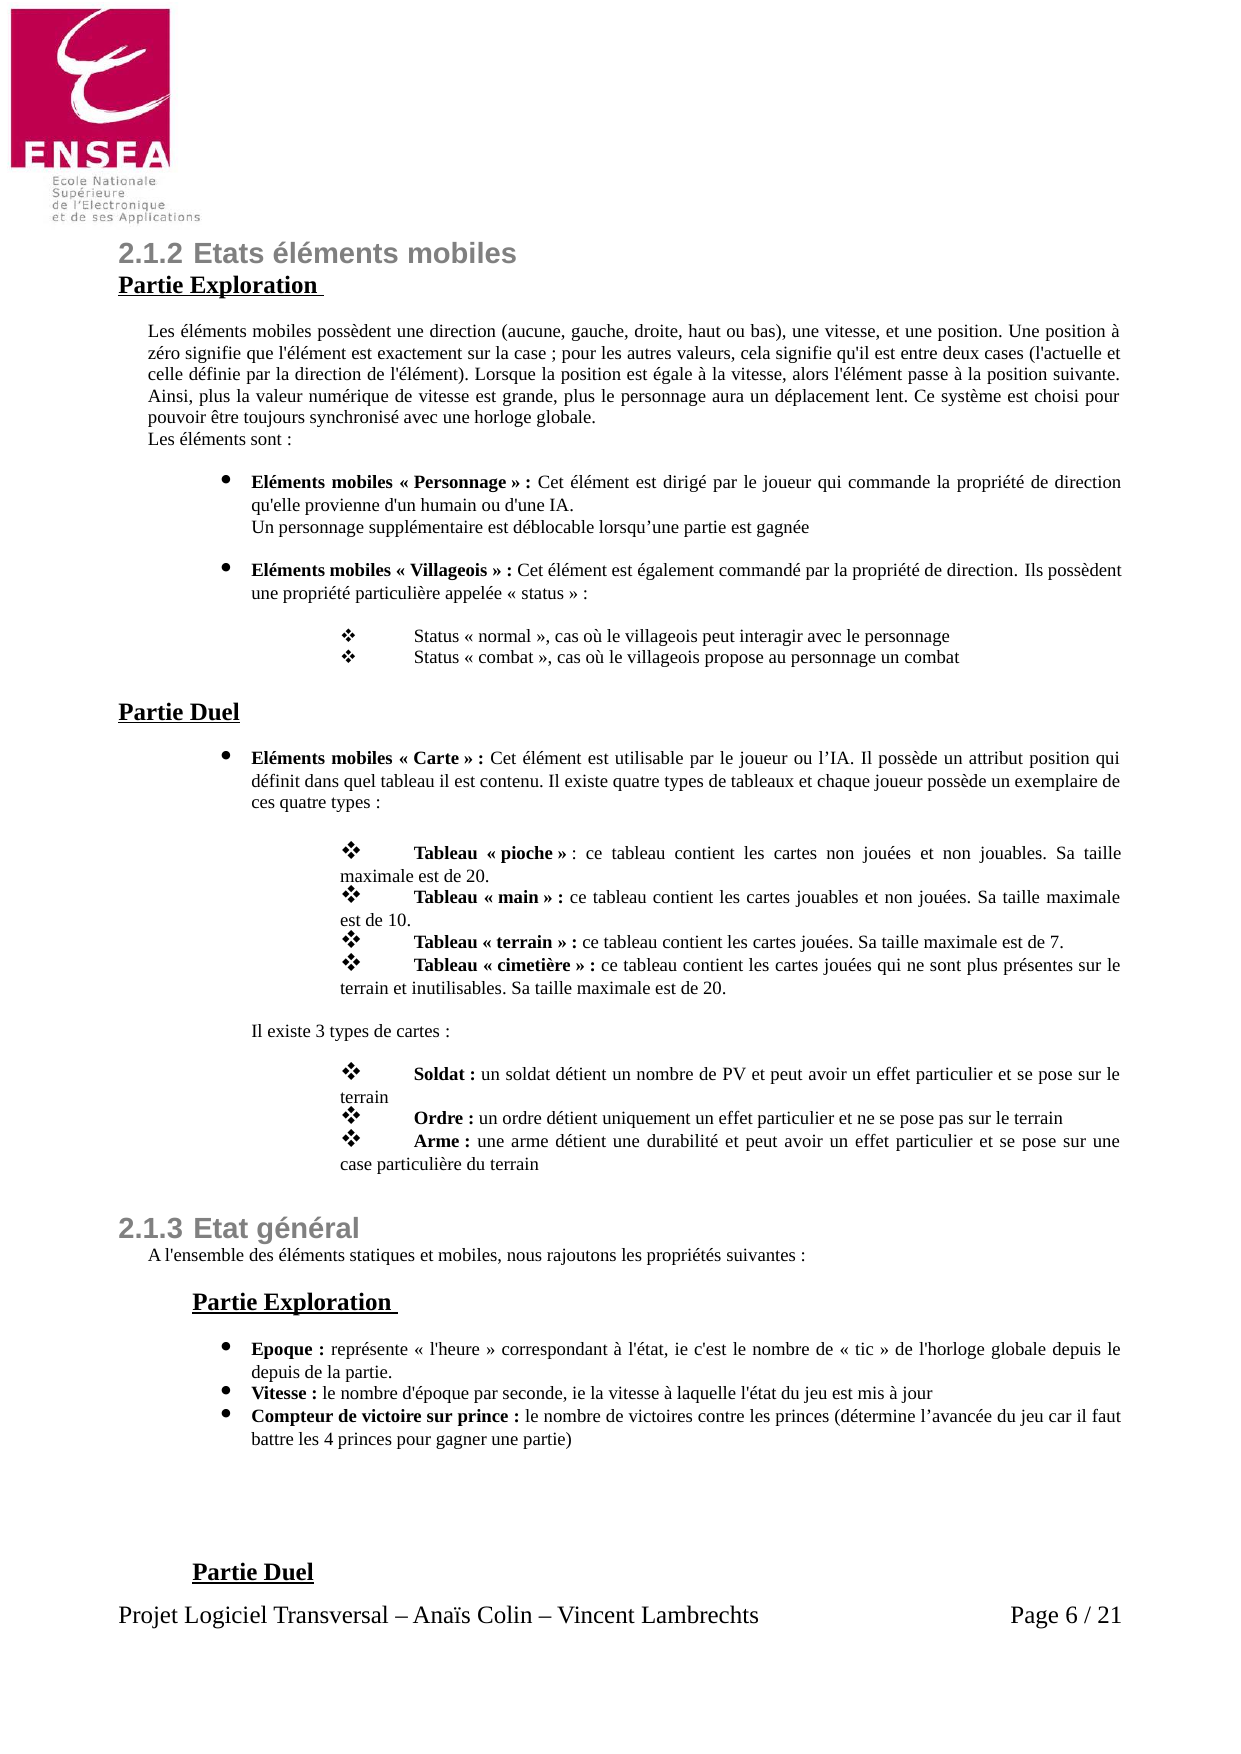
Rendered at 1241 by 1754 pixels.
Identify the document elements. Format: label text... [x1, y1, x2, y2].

list Tableau « main » : ce tableau contient les cartes jouables et non jouées. Sa taille maximale est de 10. [340, 886, 1122, 931]
list Status « combat », cas où le villageois propose au personnage un combat [340, 646, 1122, 668]
text Les éléments mobiles possèdent une direction (aucune, gauche, droite, haut ou bas), une vitesse, et une position. Une position à zéro signifie que l'élément est exactement sur la case ; pour les autres valeurs, cela signifie qu'il est entre deux cases (l'actuelle et celle définie par la direction de l'élément). Lorsque la position est égale à la vitesse, alors l'élément passe à la position suivante. Ainsi, plus la valeur numérique de vitesse est grande, plus le personnage aura un déplacement lent. Ce système est choisi pour pouvoir être toujours synchronisé avec une horloge globale. [148, 320, 1122, 428]
text Les éléments sont : [148, 428, 1122, 449]
subtitle Etats éléments mobiles [118, 236, 1122, 270]
list Compteur de victoire sur prince : le nombre de victoires contre les princes (détermine l’avancée du jeu car il faut battre les 4 princes pour gagner une partie) [222, 1405, 1122, 1450]
text Partie Exploration [118, 270, 1122, 299]
list Eléments mobiles « Carte » : Cet élément est utilisable par le joueur ou l’IA. Il possède un attribut position qui définit dans quel tableau il est contenu. Il existe quatre types de tableaux et chaque joueur possède un exemplaire de ces quatre types : [222, 747, 1122, 813]
subtitle Etat général [118, 1211, 1122, 1244]
text Il existe 3 types de cartes : [251, 1020, 1122, 1041]
list Tableau « cimetière » : ce tableau contient les cartes jouées qui ne sont plus présentes sur le terrain et inutilisables. Sa taille maximale est de 20. [340, 954, 1122, 998]
text Partie Duel [118, 697, 1122, 725]
text Partie Exploration [118, 1287, 1122, 1316]
list Arme : une arme détient une durabilité et peut avoir un effet particulier et se pose sur une case particulière du terrain [340, 1130, 1122, 1175]
list Eléments mobiles « Personnage » : Cet élément est dirigé par le joueur qui commande la propriété de direction qu'elle provienne d'un humain ou d'une IA. [222, 471, 1122, 516]
text A l'ensemble des éléments statiques et mobiles, nous rajoutons les propriétés suivantes : [148, 1244, 1122, 1266]
list Tableau « pioche » : ce tableau contient les cartes non jouées et non jouables. Sa taille maximale est de 20. [340, 842, 1122, 886]
list Ordre : un ordre détient uniquement un effet particulier et ne se pose pas sur le terrain [340, 1107, 1122, 1130]
list Tableau « terrain » : ce tableau contient les cartes jouées. Sa taille maximale est de 7. [340, 931, 1122, 954]
list Soldat : un soldat détient un nombre de PV et peut avoir un effet particulier et se pose sur le terrain [340, 1063, 1122, 1107]
list Epoque : représente « l'heure » correspondant à l'état, ie c'est le nombre de « tic » de l'horloge globale depuis le depuis de la partie. [222, 1338, 1122, 1382]
list Vitesse : le nombre d'époque par seconde, ie la vitesse à laquelle l'état du jeu est mis à jour [222, 1382, 1122, 1405]
list Eléments mobiles « Villageois » : Cet élément est également commandé par la propriété de direction. Ils possèdent une propriété particulière appelée « status » : [222, 559, 1122, 603]
text Un personnage supplémentaire est déblocable lorsqu’une partie est gagnée [251, 516, 1122, 537]
list Status « normal », cas où le villageois peut interagir avec le personnage [340, 625, 1122, 646]
text Partie Duel [118, 1557, 1122, 1586]
